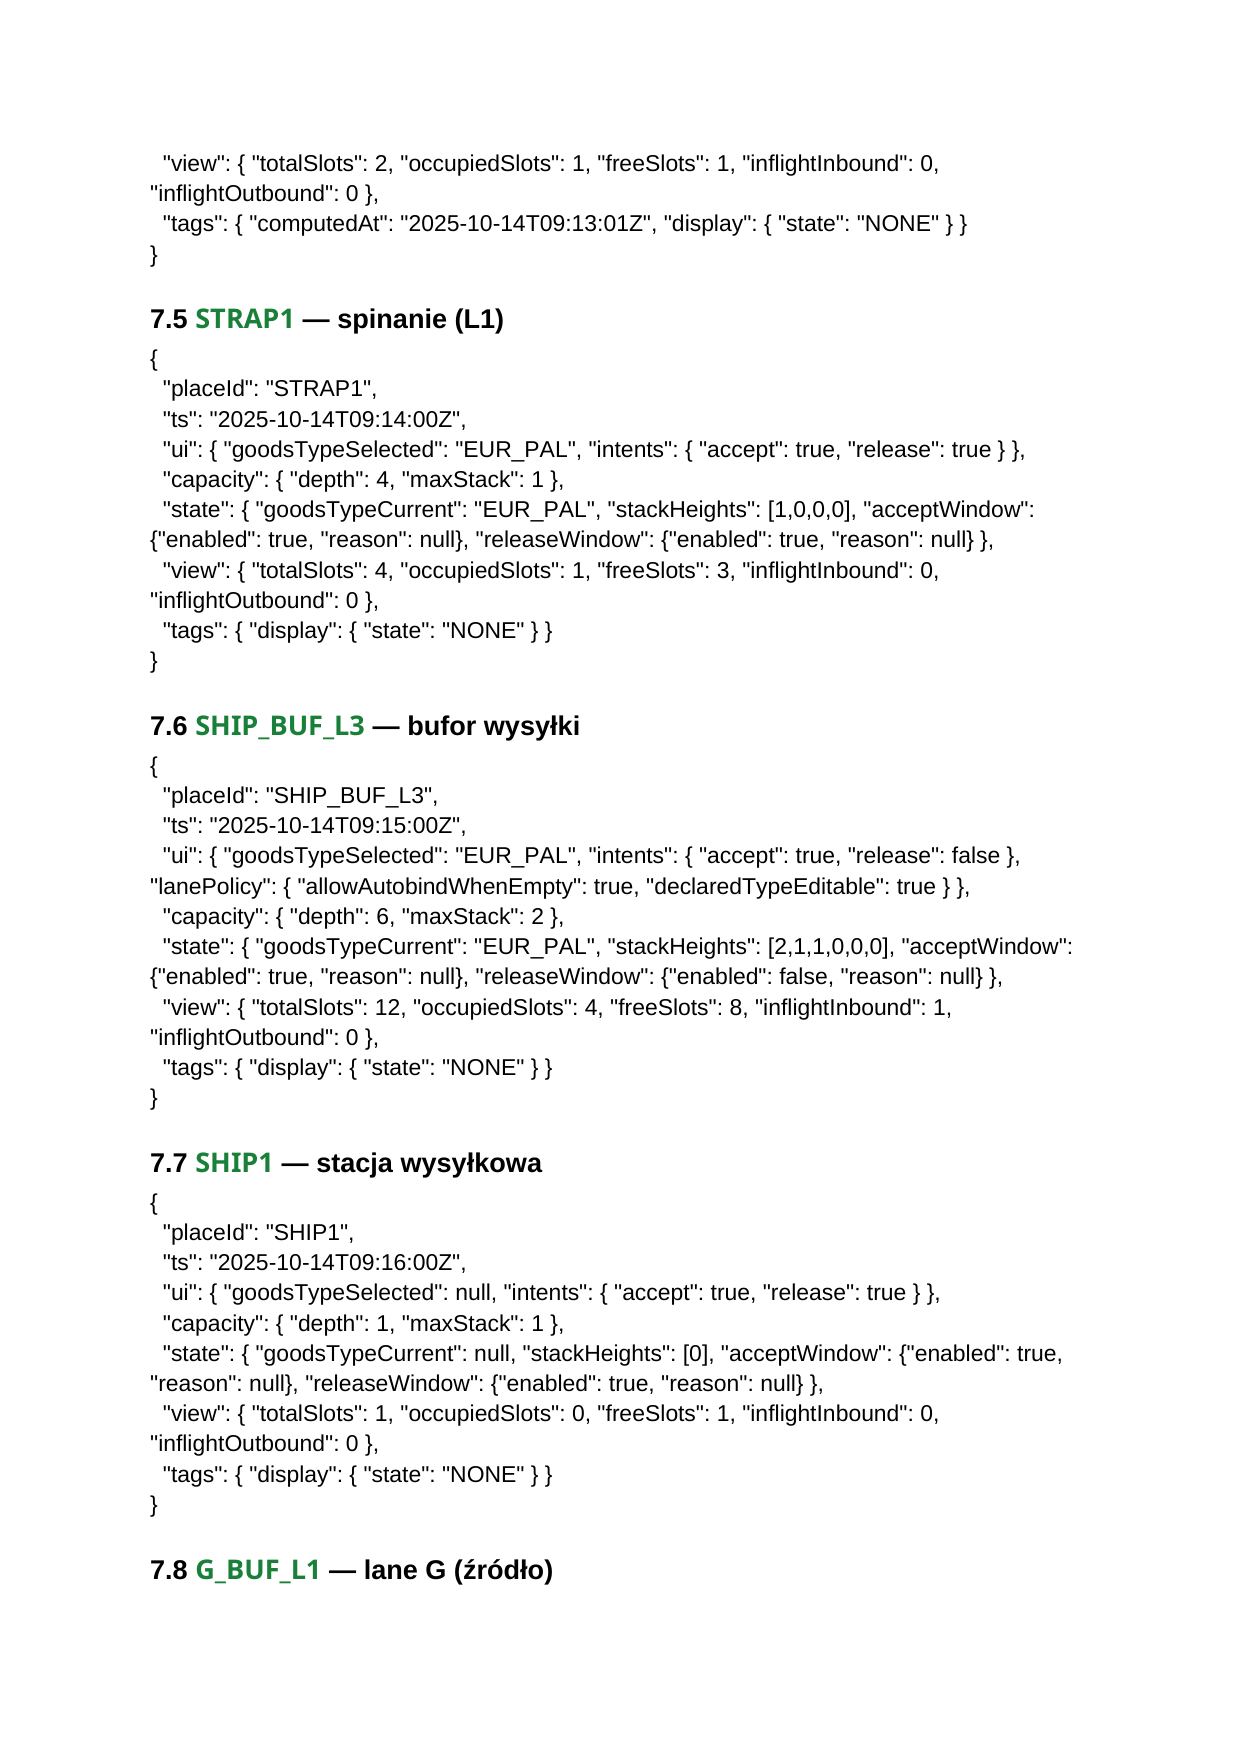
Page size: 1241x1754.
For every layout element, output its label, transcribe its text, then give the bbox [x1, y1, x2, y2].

text "view": { "totalSlots": 4, "occupiedSlots": 1, "freeSlots": 3, "inflightInbound": 0, "inflightOutbound": 0 }, [150, 557, 1090, 613]
text "capacity": { "depth": 6, "maxStack": 2 }, [150, 903, 1090, 929]
text "tags": { "computedAt": "2025-10-14T09:13:01Z", "display": { "state": "NONE" } } [150, 210, 1090, 237]
text "tags": { "display": { "state": "NONE" } } [150, 1461, 1090, 1487]
text "capacity": { "depth": 4, "maxStack": 1 }, [150, 466, 1090, 492]
text "view": { "totalSlots": 12, "occupiedSlots": 4, "freeSlots": 8, "inflightInbound": 1, "inflightOutbound": 0 }, [150, 993, 1090, 1050]
text "state": { "goodsTypeCurrent": "EUR_PAL", "stackHeights": [2,1,1,0,0,0], "acceptWindow": {"enabled": true, "reason": null}, "releaseWindow": {"enabled": false, "reason": null} }, [150, 933, 1090, 990]
text "view": { "totalSlots": 1, "occupiedSlots": 0, "freeSlots": 1, "inflightInbound": 0, "inflightOutbound": 0 }, [150, 1400, 1090, 1457]
text { [150, 1189, 1090, 1215]
text "ts": "2025-10-14T09:15:00Z", [150, 812, 1090, 839]
text "ui": { "goodsTypeSelected": "EUR_PAL", "intents": { "accept": true, "release": false }, "lanePolicy": { "allowAutobindWhenEmpty": true, "declaredTypeEditable": true } }, [150, 842, 1090, 899]
subtitle 7.7 SHIP1 — stacja wysyłkowa [150, 1143, 1090, 1180]
text "placeId": "SHIP1", [150, 1219, 1090, 1245]
text "state": { "goodsTypeCurrent": null, "stackHeights": [0], "acceptWindow": {"enabled": true, "reason": null}, "releaseWindow": {"enabled": true, "reason": null} }, [150, 1340, 1090, 1396]
text { [150, 752, 1090, 778]
text "ts": "2025-10-14T09:14:00Z", [150, 406, 1090, 432]
text "capacity": { "depth": 1, "maxStack": 1 }, [150, 1309, 1090, 1336]
text "placeId": "STRAP1", [150, 375, 1090, 402]
text "placeId": "SHIP_BUF_L3", [150, 782, 1090, 808]
text } [150, 241, 1090, 267]
text "ts": "2025-10-14T09:16:00Z", [150, 1249, 1090, 1276]
subtitle 7.8 G_BUF_L1 — lane G (źródło) [150, 1550, 1090, 1587]
text "ui": { "goodsTypeSelected": null, "intents": { "accept": true, "release": true } }, [150, 1279, 1090, 1306]
text } [150, 1491, 1090, 1517]
text "tags": { "display": { "state": "NONE" } } [150, 617, 1090, 643]
text "ui": { "goodsTypeSelected": "EUR_PAL", "intents": { "accept": true, "release": true } }, [150, 436, 1090, 462]
subtitle 7.6 SHIP_BUF_L3 — bufor wysyłki [150, 707, 1090, 743]
text "view": { "totalSlots": 2, "occupiedSlots": 1, "freeSlots": 1, "inflightInbound": 0, "inflightOutbound": 0 }, [150, 150, 1090, 207]
text } [150, 1084, 1090, 1111]
text } [150, 647, 1090, 674]
text "tags": { "display": { "state": "NONE" } } [150, 1054, 1090, 1080]
text { [150, 345, 1090, 372]
text "state": { "goodsTypeCurrent": "EUR_PAL", "stackHeights": [1,0,0,0], "acceptWindow": {"enabled": true, "reason": null}, "releaseWindow": {"enabled": true, "reason": null} }, [150, 496, 1090, 553]
subtitle 7.5 STRAP1 — spinanie (L1) [150, 300, 1090, 337]
